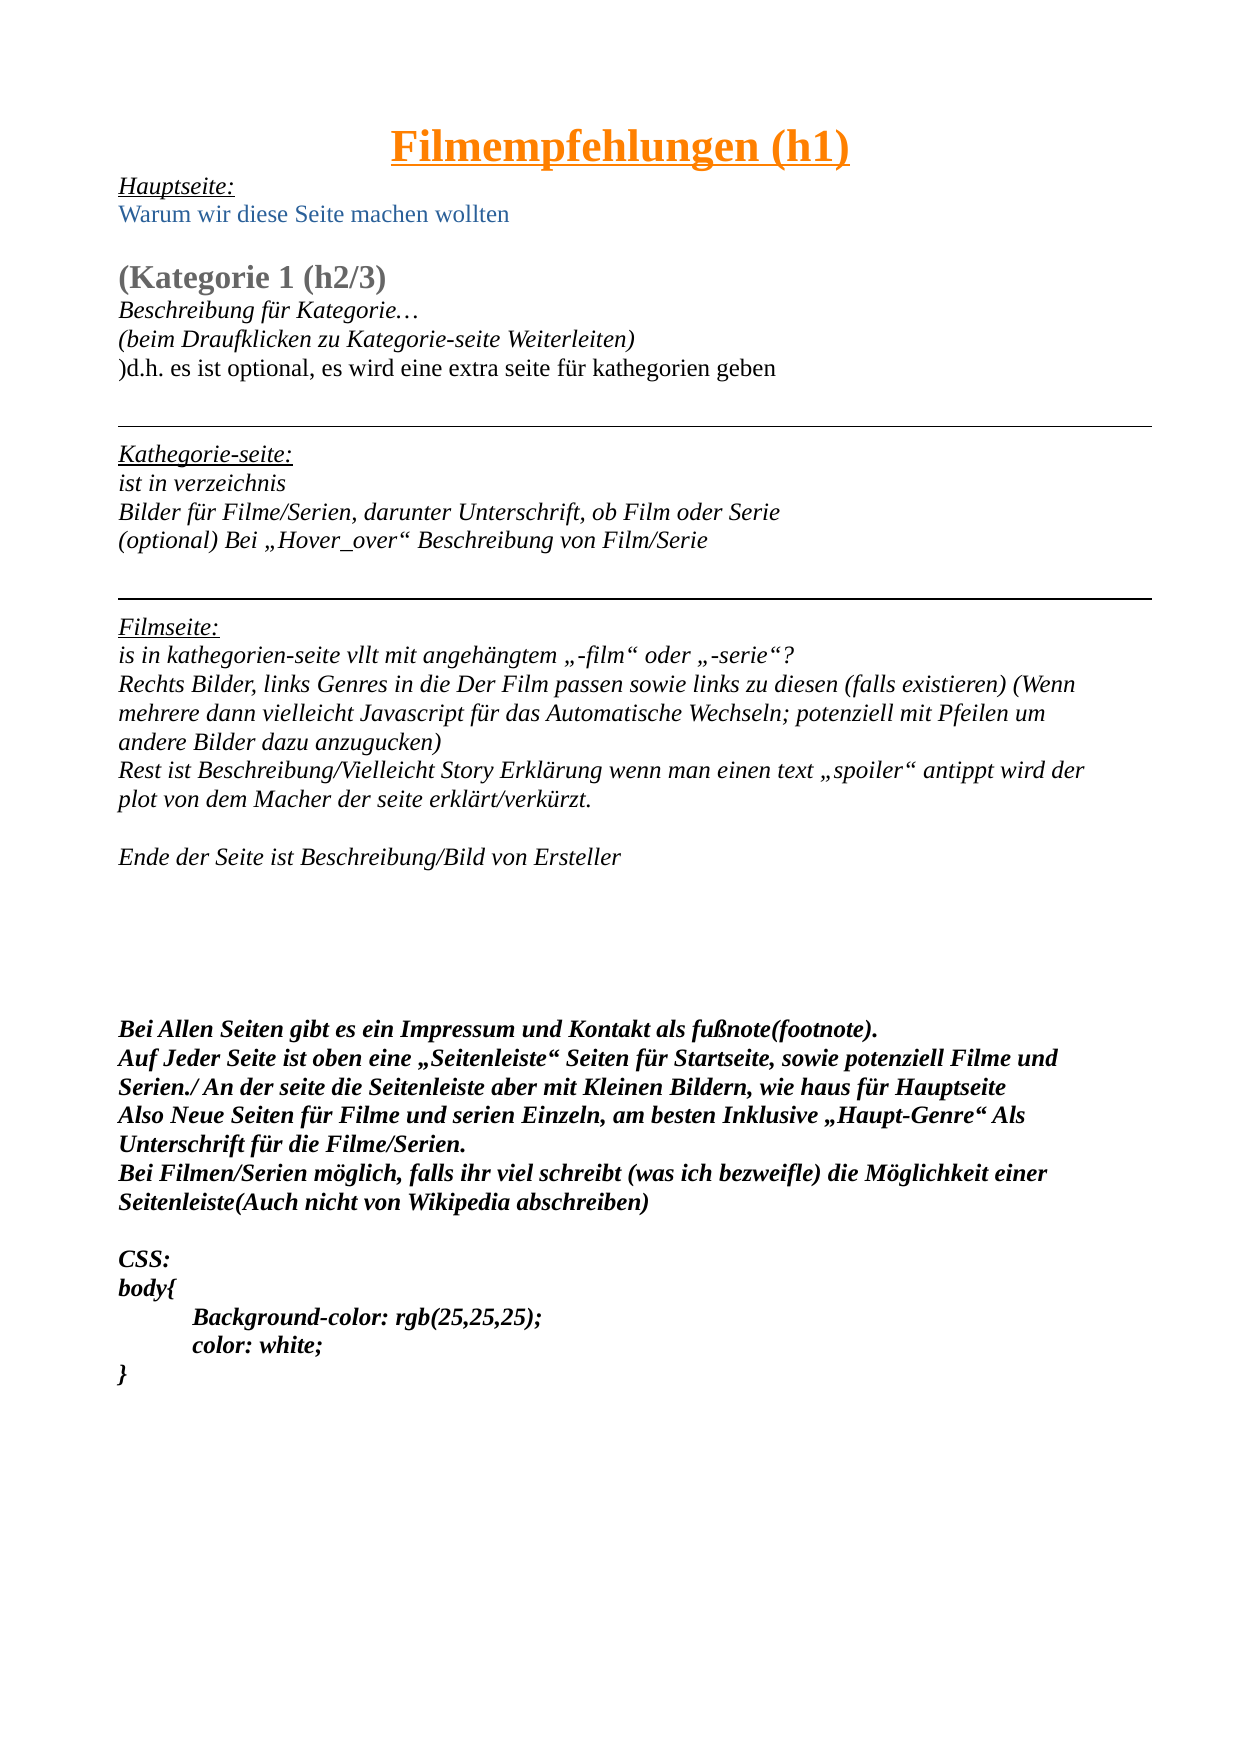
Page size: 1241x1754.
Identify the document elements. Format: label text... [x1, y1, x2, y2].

text is in kathegorien-seite vllt mit angehängtem „-film“ oder „-serie“? [118, 640, 1122, 669]
text Bei Filmen/Serien möglich, falls ihr viel schreibt (was ich bezweifle) die Möglichkeit einer Seitenleiste(Auch nicht von Wikipedia abschreiben) [118, 1158, 1122, 1215]
text Ende der Seite ist Beschreibung/Bild von Ersteller [118, 842, 1122, 870]
text (optional) Bei „Hover_over“ Beschreibung von Film/Serie [118, 525, 1122, 554]
text body{ [118, 1273, 1122, 1302]
text Rest ist Beschreibung/Vielleicht Story Erklärung wenn man einen text „spoiler“ antippt wird der plot von dem Macher der seite erklärt/verkürzt. [118, 755, 1122, 813]
text color: white; [118, 1330, 1122, 1359]
text Bilder für Filme/Serien, darunter Unterschrift, ob Film oder Serie [118, 497, 1122, 525]
text ist in verzeichnis [118, 468, 1122, 497]
text Background-color: rgb(25,25,25); [118, 1302, 1122, 1330]
text Bei Allen Seiten gibt es ein Impressum und Kontakt als fußnote(footnote). [118, 1014, 1122, 1043]
text Auf Jeder Seite ist oben eine „Seitenleiste“ Seiten für Startseite, sowie potenziell Filme und Serien./ An der seite die Seitenleiste aber mit Kleinen Bildern, wie haus für Hauptseite [118, 1043, 1122, 1100]
text Filmempfehlungen (h1) [118, 118, 1122, 171]
text CSS: [118, 1244, 1122, 1273]
text Warum wir diese Seite machen wollten [118, 199, 1122, 228]
text (beim Draufklicken zu Kategorie-seite Weiterleiten) [118, 324, 1122, 353]
text (Kategorie 1 (h2/3) [118, 257, 1122, 295]
text Also Neue Seiten für Filme und serien Einzeln, am besten Inklusive „Haupt-Genre“ Als Unterschrift für die Filme/Serien. [118, 1100, 1122, 1158]
text Filmseite: [118, 612, 1122, 640]
text Hauptseite: [118, 171, 1122, 199]
text Beschreibung für Kategorie… [118, 295, 1122, 324]
text } [118, 1359, 1122, 1388]
text Rechts Bilder, links Genres in die Der Film passen sowie links zu diesen (falls existieren) (Wenn mehrere dann vielleicht Javascript für das Automatische Wechseln; potenziell mit Pfeilen um andere Bilder dazu anzugucken) [118, 669, 1122, 755]
text Kathegorie-seite: [118, 439, 1122, 468]
text )d.h. es ist optional, es wird eine extra seite für kathegorien geben [118, 353, 1122, 382]
